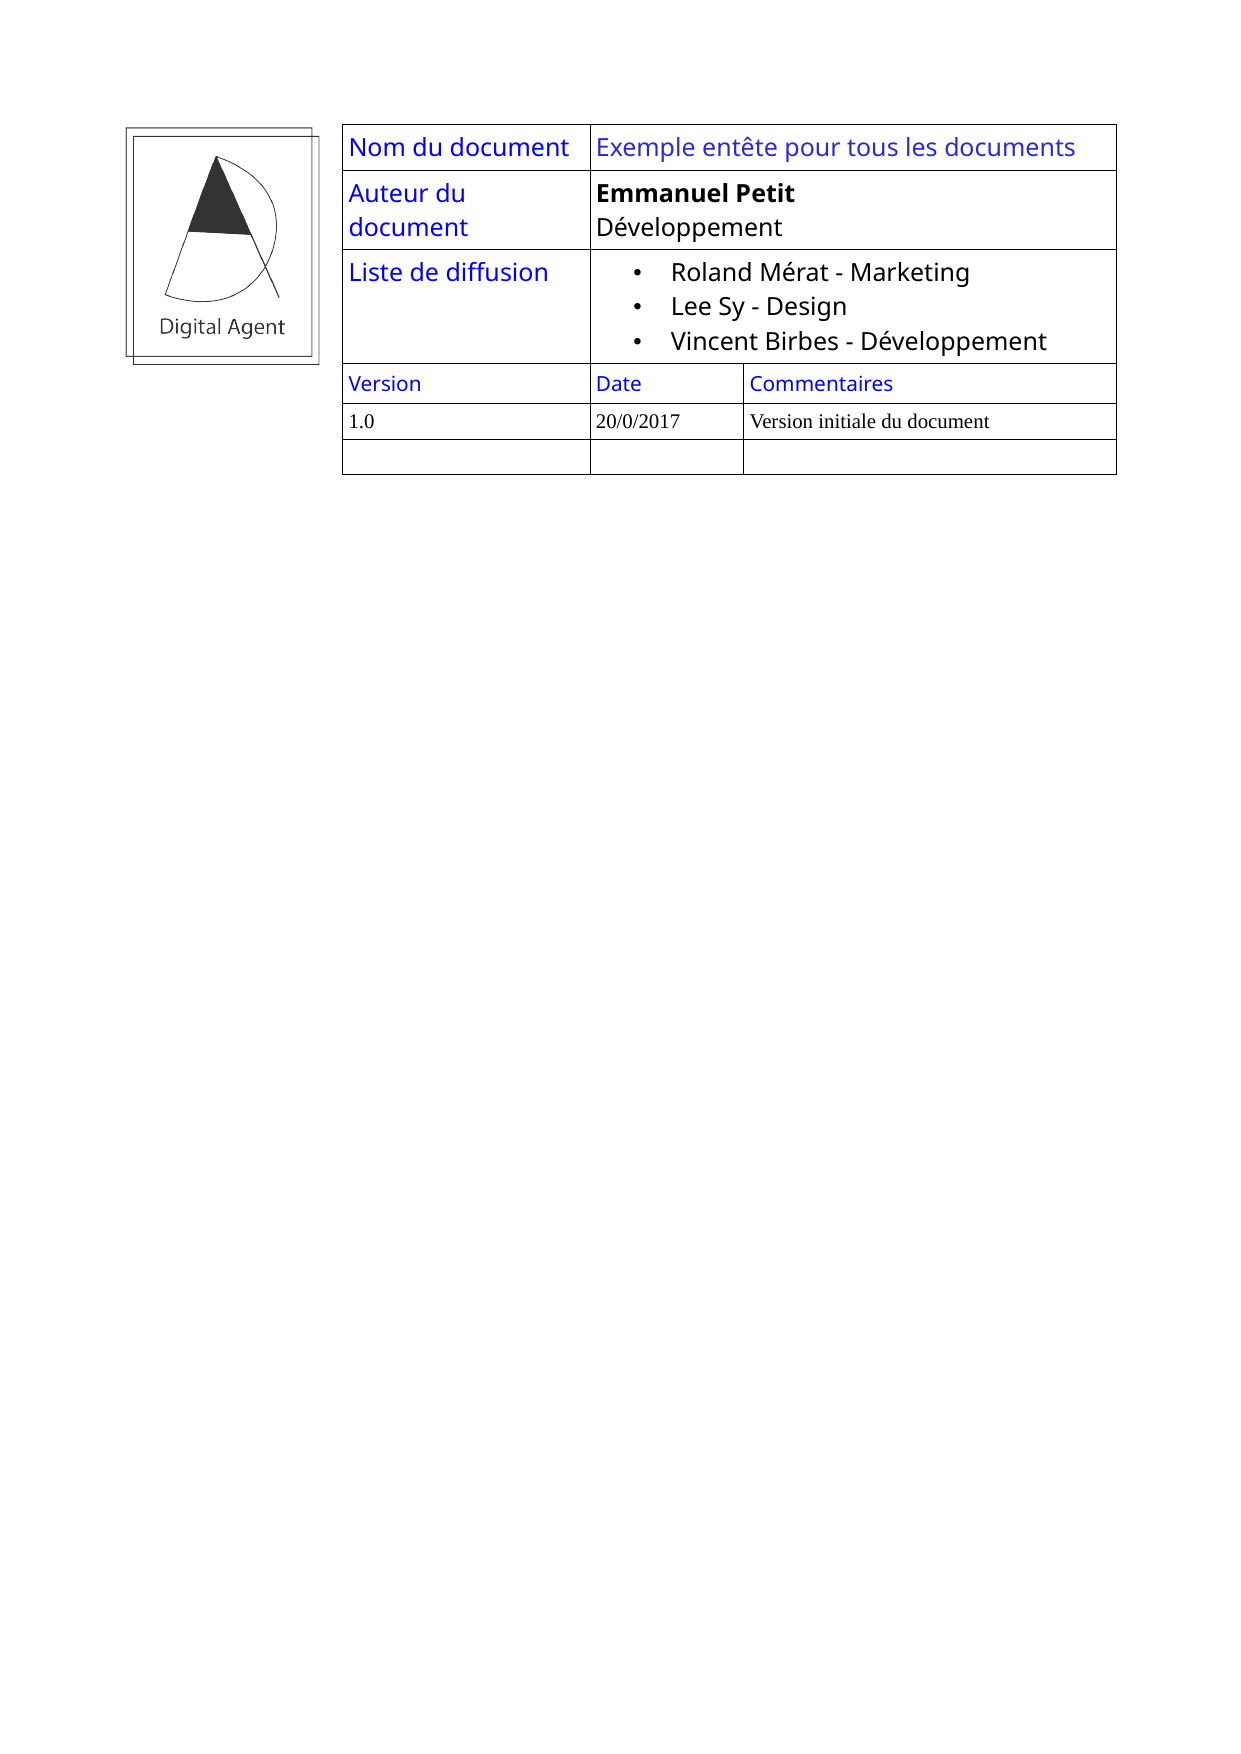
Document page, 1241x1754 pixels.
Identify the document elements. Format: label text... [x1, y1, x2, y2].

table_header [337, 118, 1122, 480]
table_header Nom du document [343, 125, 590, 169]
table_cell Version [343, 364, 590, 403]
table_cell Date [591, 364, 743, 403]
table_header [118, 118, 337, 480]
table_cell [744, 440, 1116, 474]
table_cell Emmanuel Petit Développement [591, 171, 1116, 249]
table_cell 20/0/2017 [591, 404, 743, 438]
table_cell 1.0 [343, 404, 590, 438]
table_cell Roland Mérat - Marketing Lee Sy - Design Vincent Birbes - Développement [591, 250, 1116, 363]
table_cell Version initiale du document [744, 404, 1116, 438]
picture [125, 127, 320, 365]
table_cell Commentaires [744, 364, 1116, 403]
table_cell [591, 440, 743, 474]
table_header Exemple entête pour tous les documents [591, 125, 1116, 169]
table_cell Auteur du document [343, 171, 590, 249]
table_cell [343, 440, 590, 474]
table_cell Liste de diffusion [343, 250, 590, 363]
